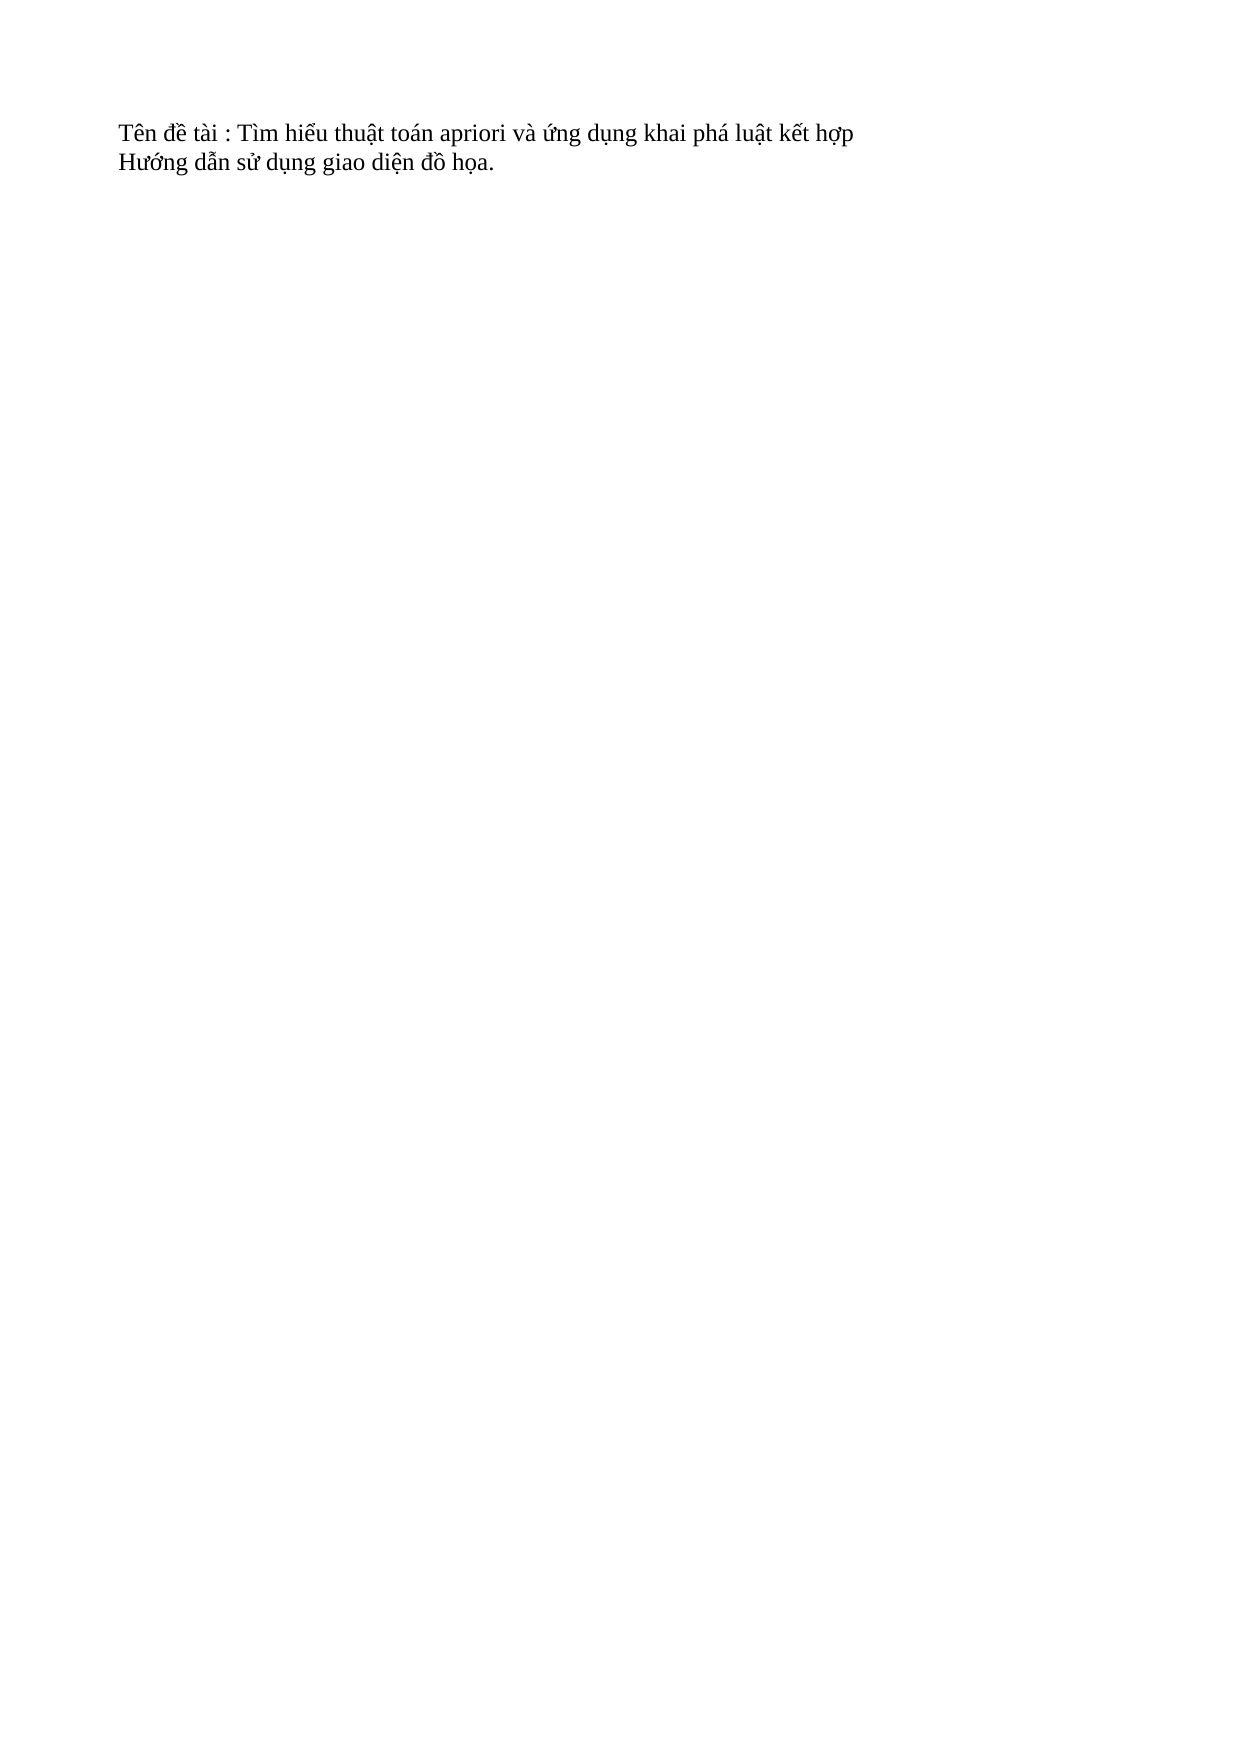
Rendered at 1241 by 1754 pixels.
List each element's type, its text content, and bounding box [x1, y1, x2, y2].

text Hướng dẫn sử dụng giao diện đồ họa. [118, 147, 1122, 176]
text Tên đề tài : Tìm hiểu thuật toán apriori và ứng dụng khai phá luật kết hợp [118, 118, 1122, 147]
